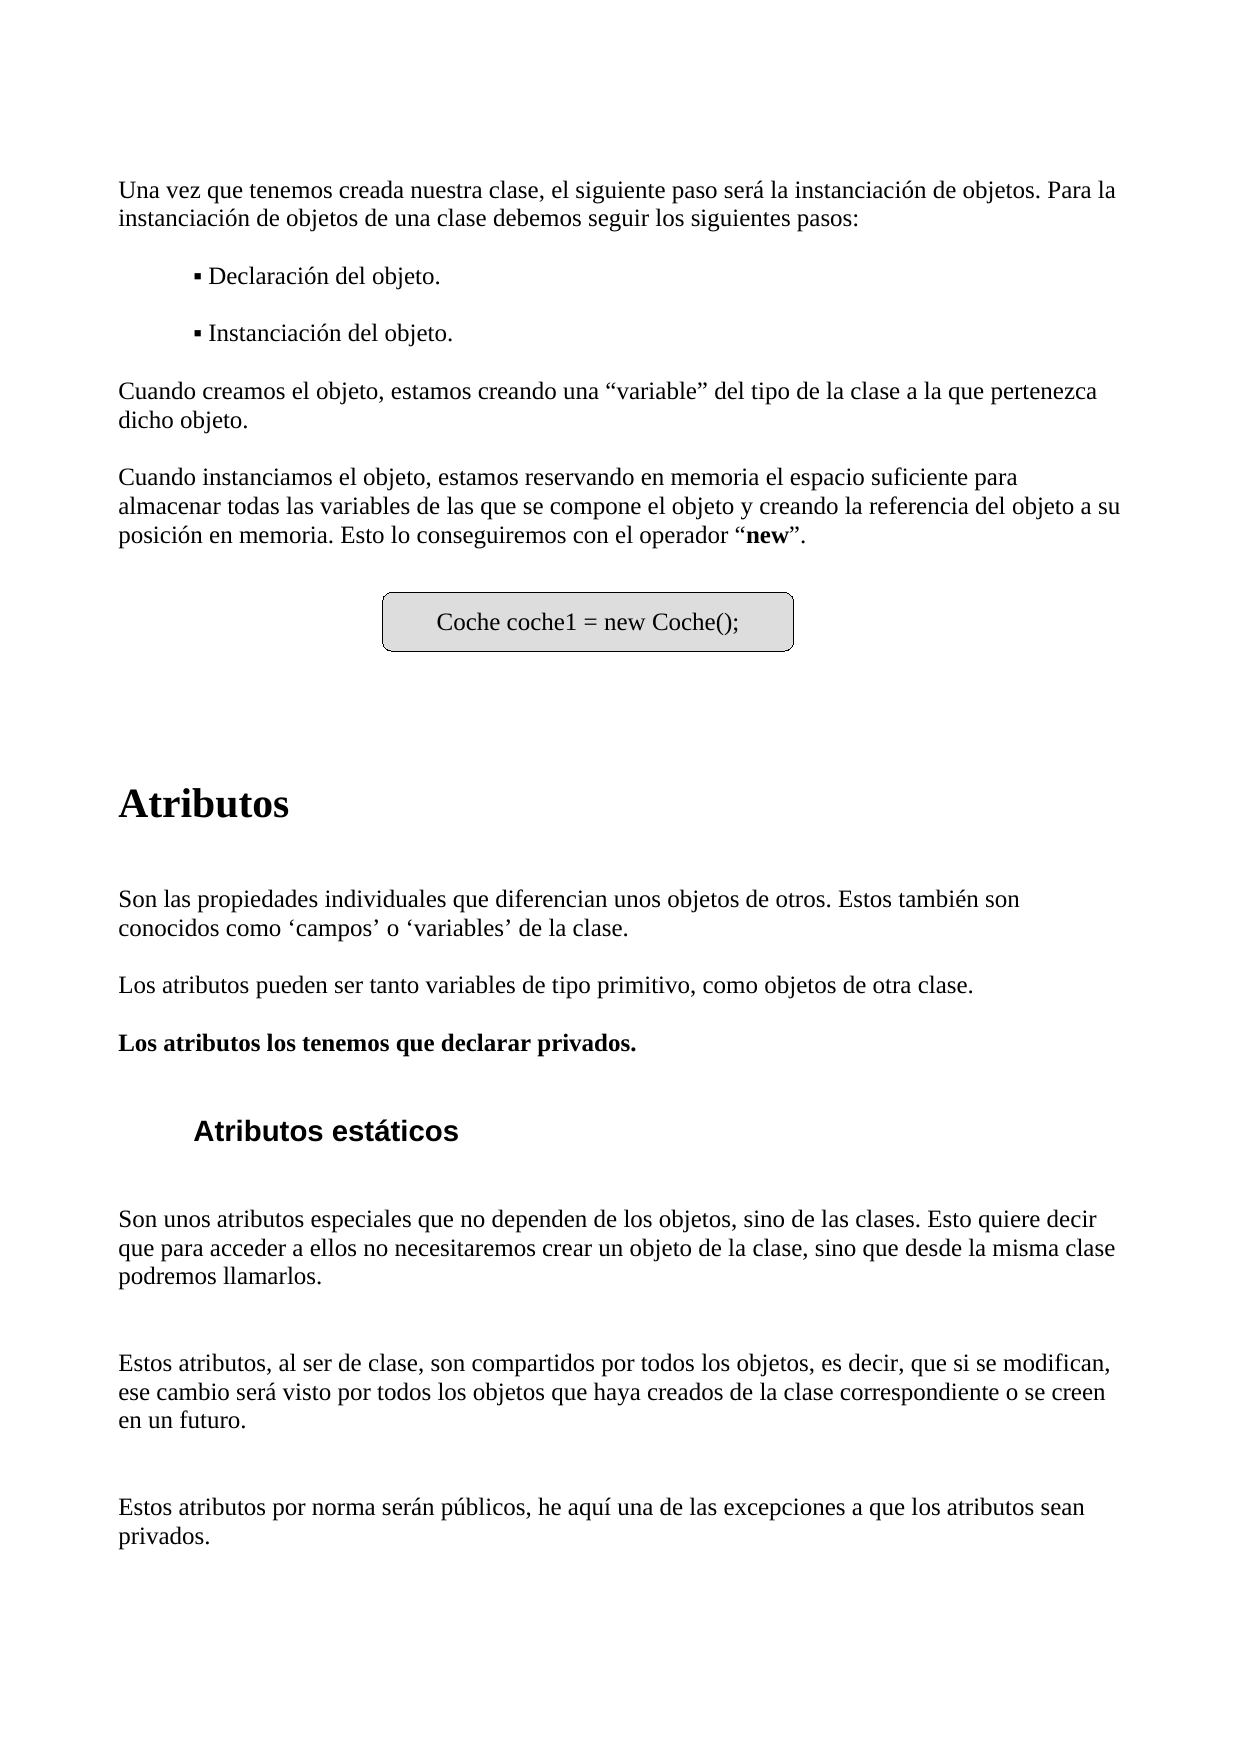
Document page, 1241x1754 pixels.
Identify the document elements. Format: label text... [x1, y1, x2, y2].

text ▪ Declaración del objeto. [118, 261, 1122, 290]
text Son las propiedades individuales que diferencian unos objetos de otros. Estos también son conocidos como ‘campos’ o ‘variables’ de la clase. [118, 884, 1122, 941]
text Una vez que tenemos creada nuestra clase, el siguiente paso será la instanciación de objetos. Para la instanciación de objetos de una clase debemos seguir los siguientes pasos: [118, 175, 1122, 232]
text Los atributos pueden ser tanto variables de tipo primitivo, como objetos de otra clase. [118, 970, 1122, 999]
text Los atributos los tenemos que declarar privados. [118, 1028, 1122, 1056]
text Estos atributos, al ser de clase, son compartidos por todos los objetos, es decir, que si se modifican, ese cambio será visto por todos los objetos que haya creados de la clase correspondiente o se creen en un futuro. [118, 1348, 1122, 1434]
subtitle Atributos estáticos [193, 1114, 1122, 1148]
text Atributos [118, 778, 1122, 826]
text Cuando instanciamos el objeto, estamos reservando en memoria el espacio suficiente para almacenar todas las variables de las que se compone el objeto y creando la referencia del objeto a su posición en memoria. Esto lo conseguiremos con el operador “new”. [118, 462, 1122, 548]
text Son unos atributos especiales que no dependen de los objetos, sino de las clases. Esto quiere decir que para acceder a ellos no necesitaremos crear un objeto de la clase, sino que desde la misma clase podremos llamarlos. [118, 1204, 1122, 1290]
text Cuando creamos el objeto, estamos creando una “variable” del tipo de la clase a la que pertenezca dicho objeto. [118, 376, 1122, 433]
text Estos atributos por norma serán públicos, he aquí una de las excepciones a que los atributos sean privados. [118, 1492, 1122, 1550]
text ▪ Instanciación del objeto. [118, 318, 1122, 347]
